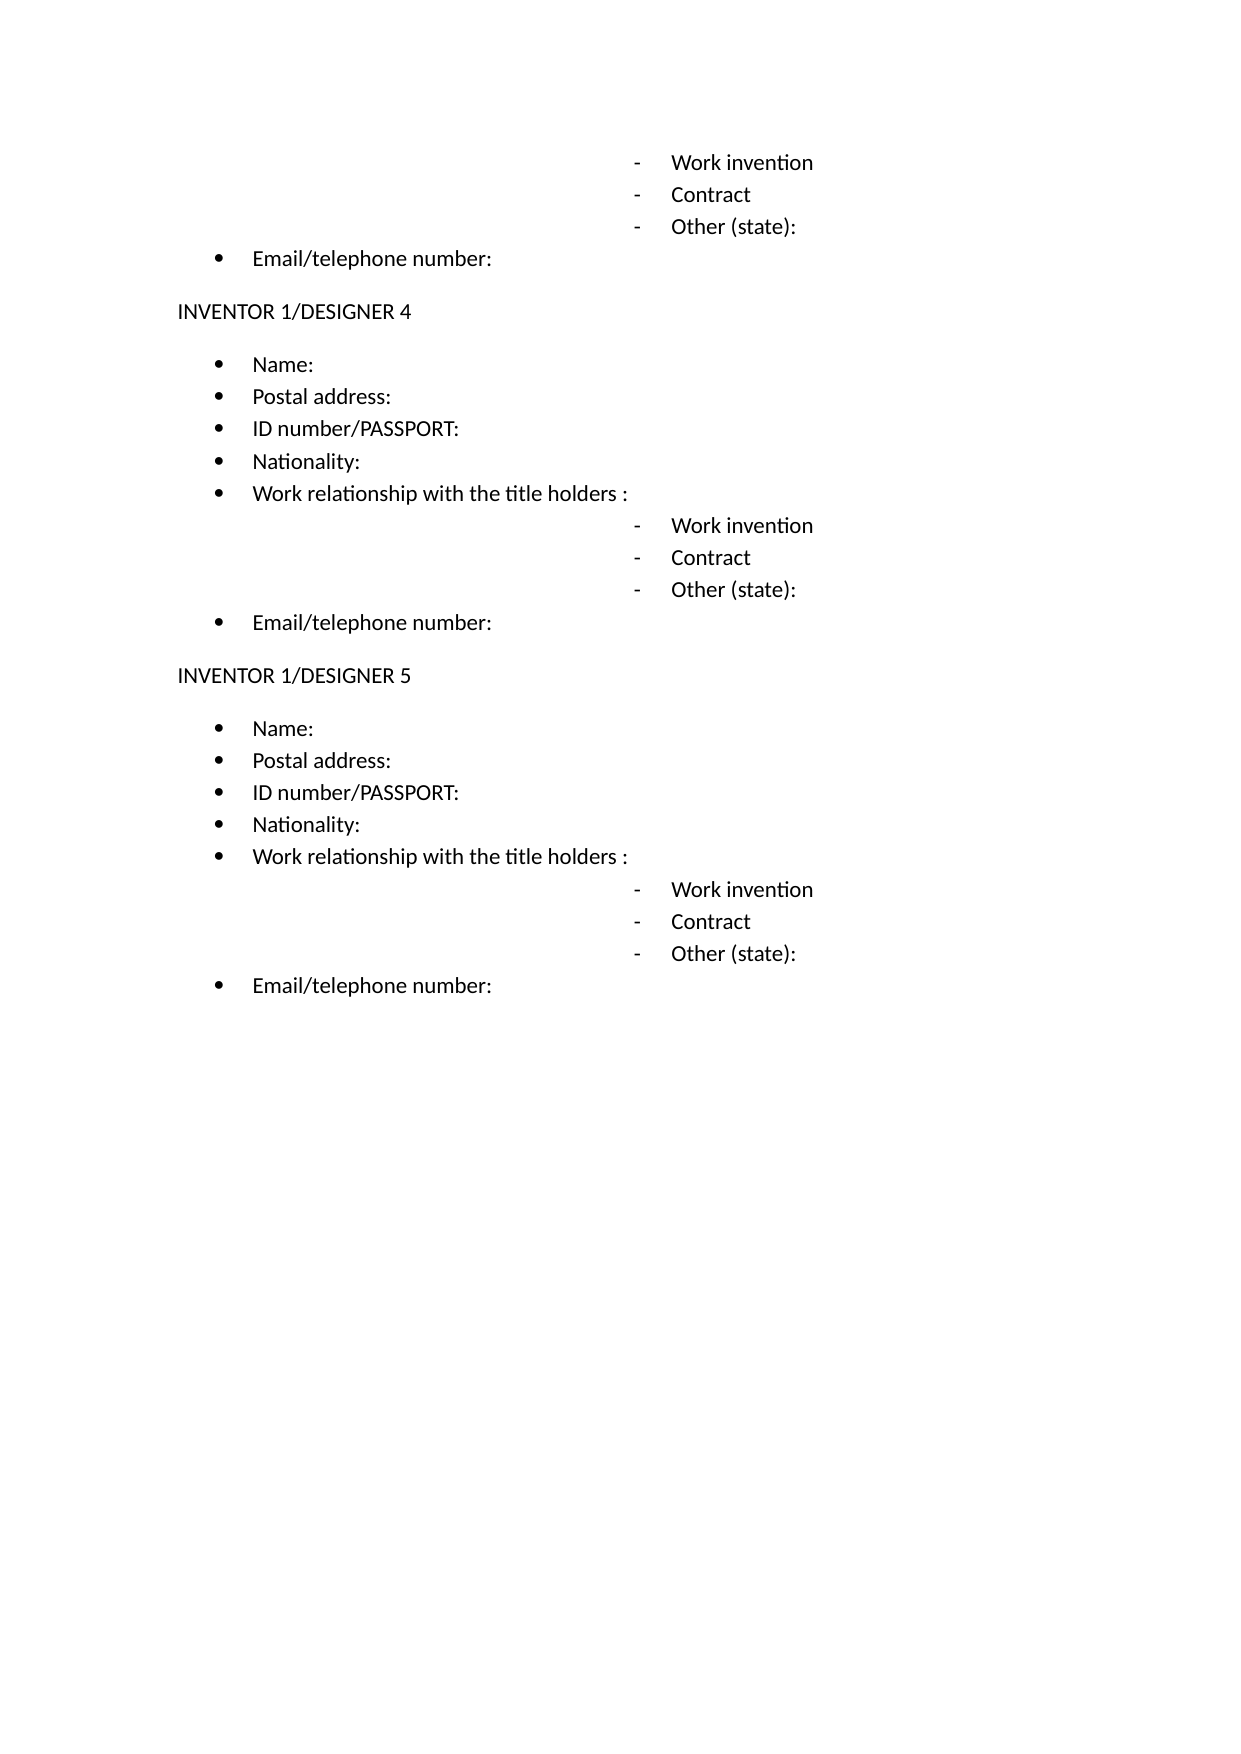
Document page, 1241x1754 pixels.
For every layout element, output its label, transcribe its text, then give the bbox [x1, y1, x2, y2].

list Contract [634, 543, 1063, 571]
list Other (state): [634, 576, 1063, 603]
list ID number/PASSPORT: [215, 778, 1063, 806]
list Email/telephone number: [215, 971, 1063, 999]
list ID number/PASSPORT: [215, 414, 1063, 443]
list Work relationship with the title holders : [215, 479, 1063, 507]
list Email/telephone number: [215, 608, 1063, 636]
list Contract [634, 907, 1063, 935]
list Postal address: [215, 746, 1063, 774]
list Work invention [634, 875, 1063, 903]
list Nationality: [215, 447, 1063, 475]
list Nationality: [215, 810, 1063, 838]
text INVENTOR 1/DESIGNER 4 [177, 297, 1063, 325]
list Name: [215, 350, 1063, 378]
list Postal address: [215, 382, 1063, 410]
list Work invention [634, 511, 1063, 539]
list Other (state): [634, 212, 1063, 240]
list Work invention [634, 148, 1063, 176]
list Email/telephone number: [215, 244, 1063, 272]
list Other (state): [634, 939, 1063, 967]
list Contract [634, 180, 1063, 208]
list Work relationship with the title holders : [215, 842, 1063, 871]
text INVENTOR 1/DESIGNER 5 [177, 661, 1063, 689]
list Name: [215, 714, 1063, 742]
